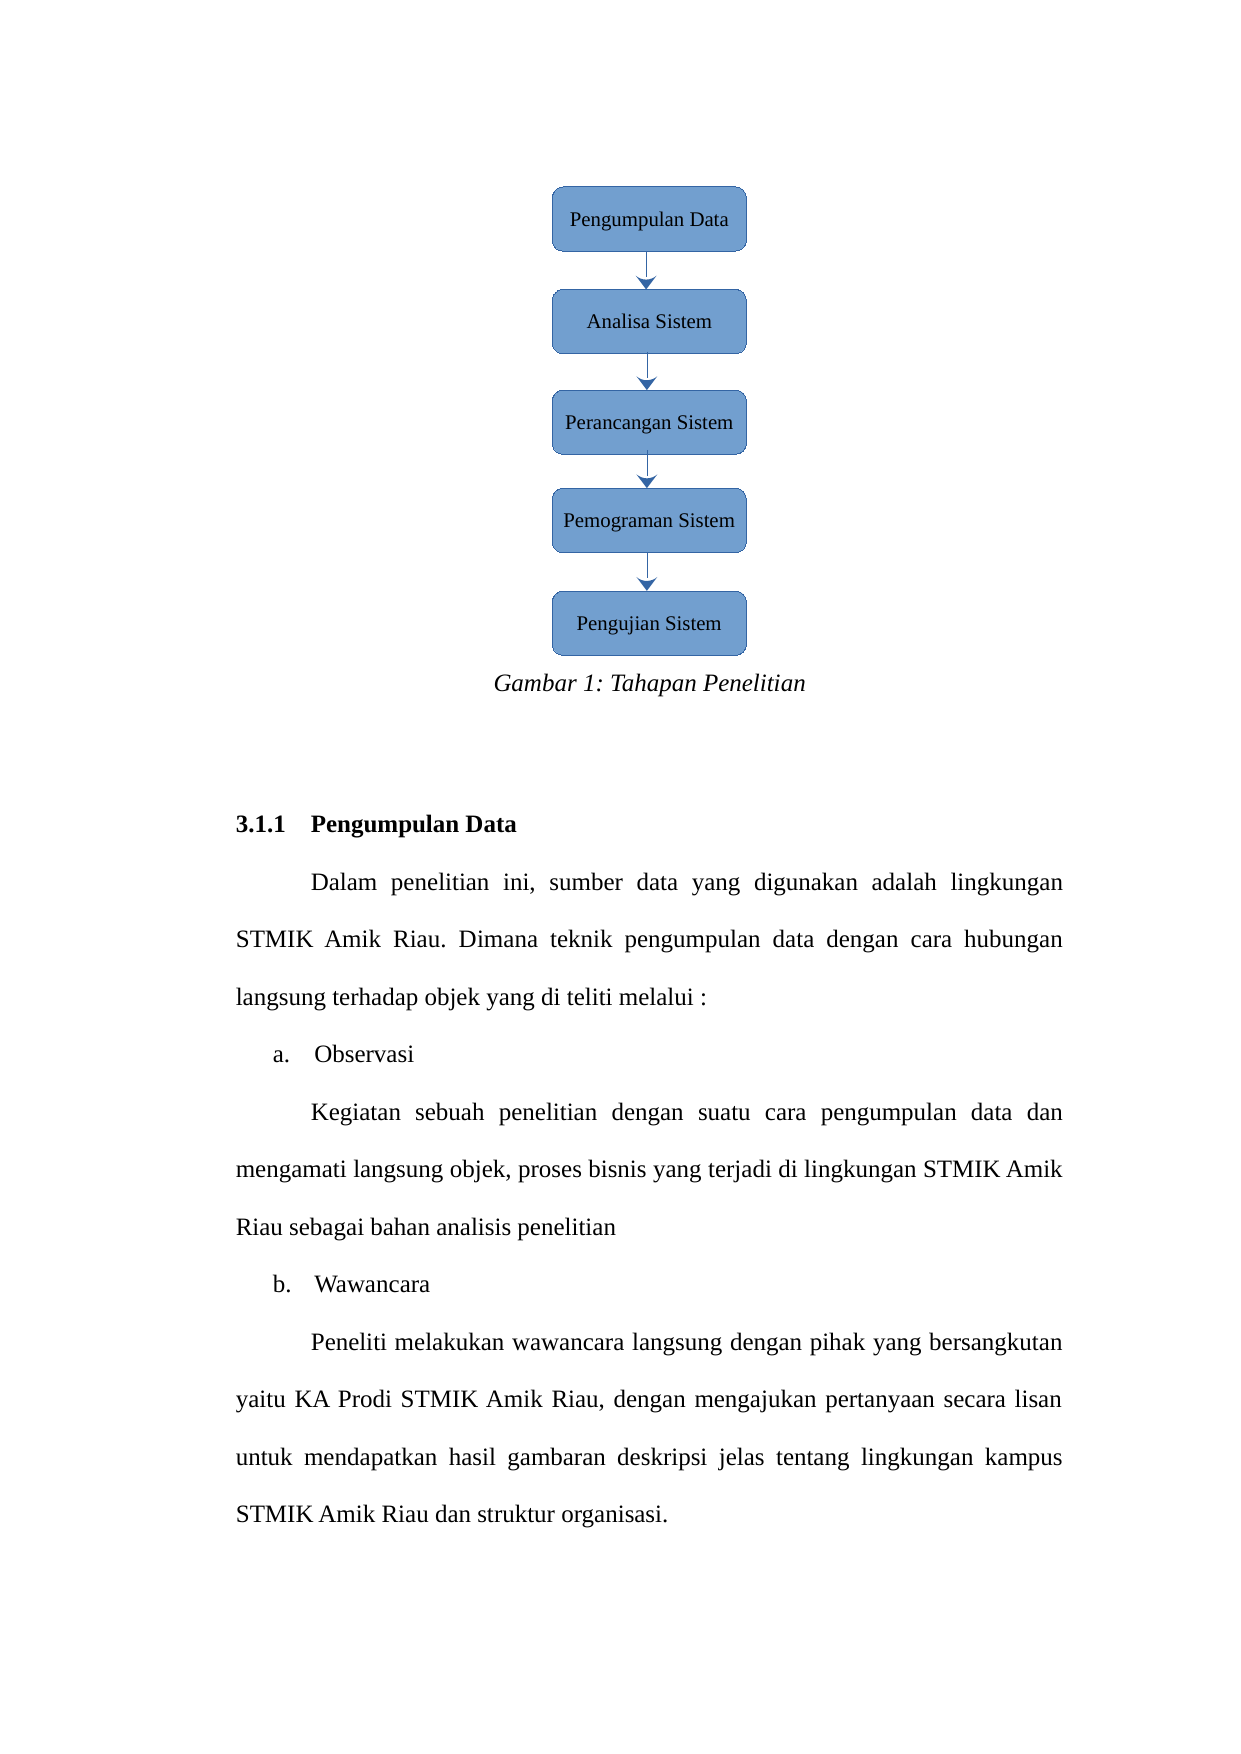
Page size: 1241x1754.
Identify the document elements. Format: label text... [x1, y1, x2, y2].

text Gambar 1: Tahapan Penelitian [467, 199, 832, 697]
text Dalam penelitian ini, sumber data yang digunakan adalah lingkungan STMIK Amik Riau. Dimana teknik pengumpulan data dengan cara hubungan langsung terhadap objek yang di teliti melalui : [236, 867, 1063, 1011]
list Observasi [273, 1039, 1063, 1068]
text Kegiatan sebuah penelitian dengan suatu cara pengumpulan data dan mengamati langsung objek, proses bisnis yang terjadi di lingkungan STMIK Amik Riau sebagai bahan analisis penelitian [236, 1097, 1063, 1241]
text 3.1.1 Pengumpulan Data [236, 809, 1063, 838]
text Peneliti melakukan wawancara langsung dengan pihak yang bersangkutan yaitu KA Prodi STMIK Amik Riau, dengan mengajukan pertanyaan secara lisan untuk mendapatkan hasil gambaran deskripsi jelas tentang lingkungan kampus STMIK Amik Riau dan struktur organisasi. [236, 1327, 1063, 1528]
list Wawancara [273, 1269, 1063, 1298]
